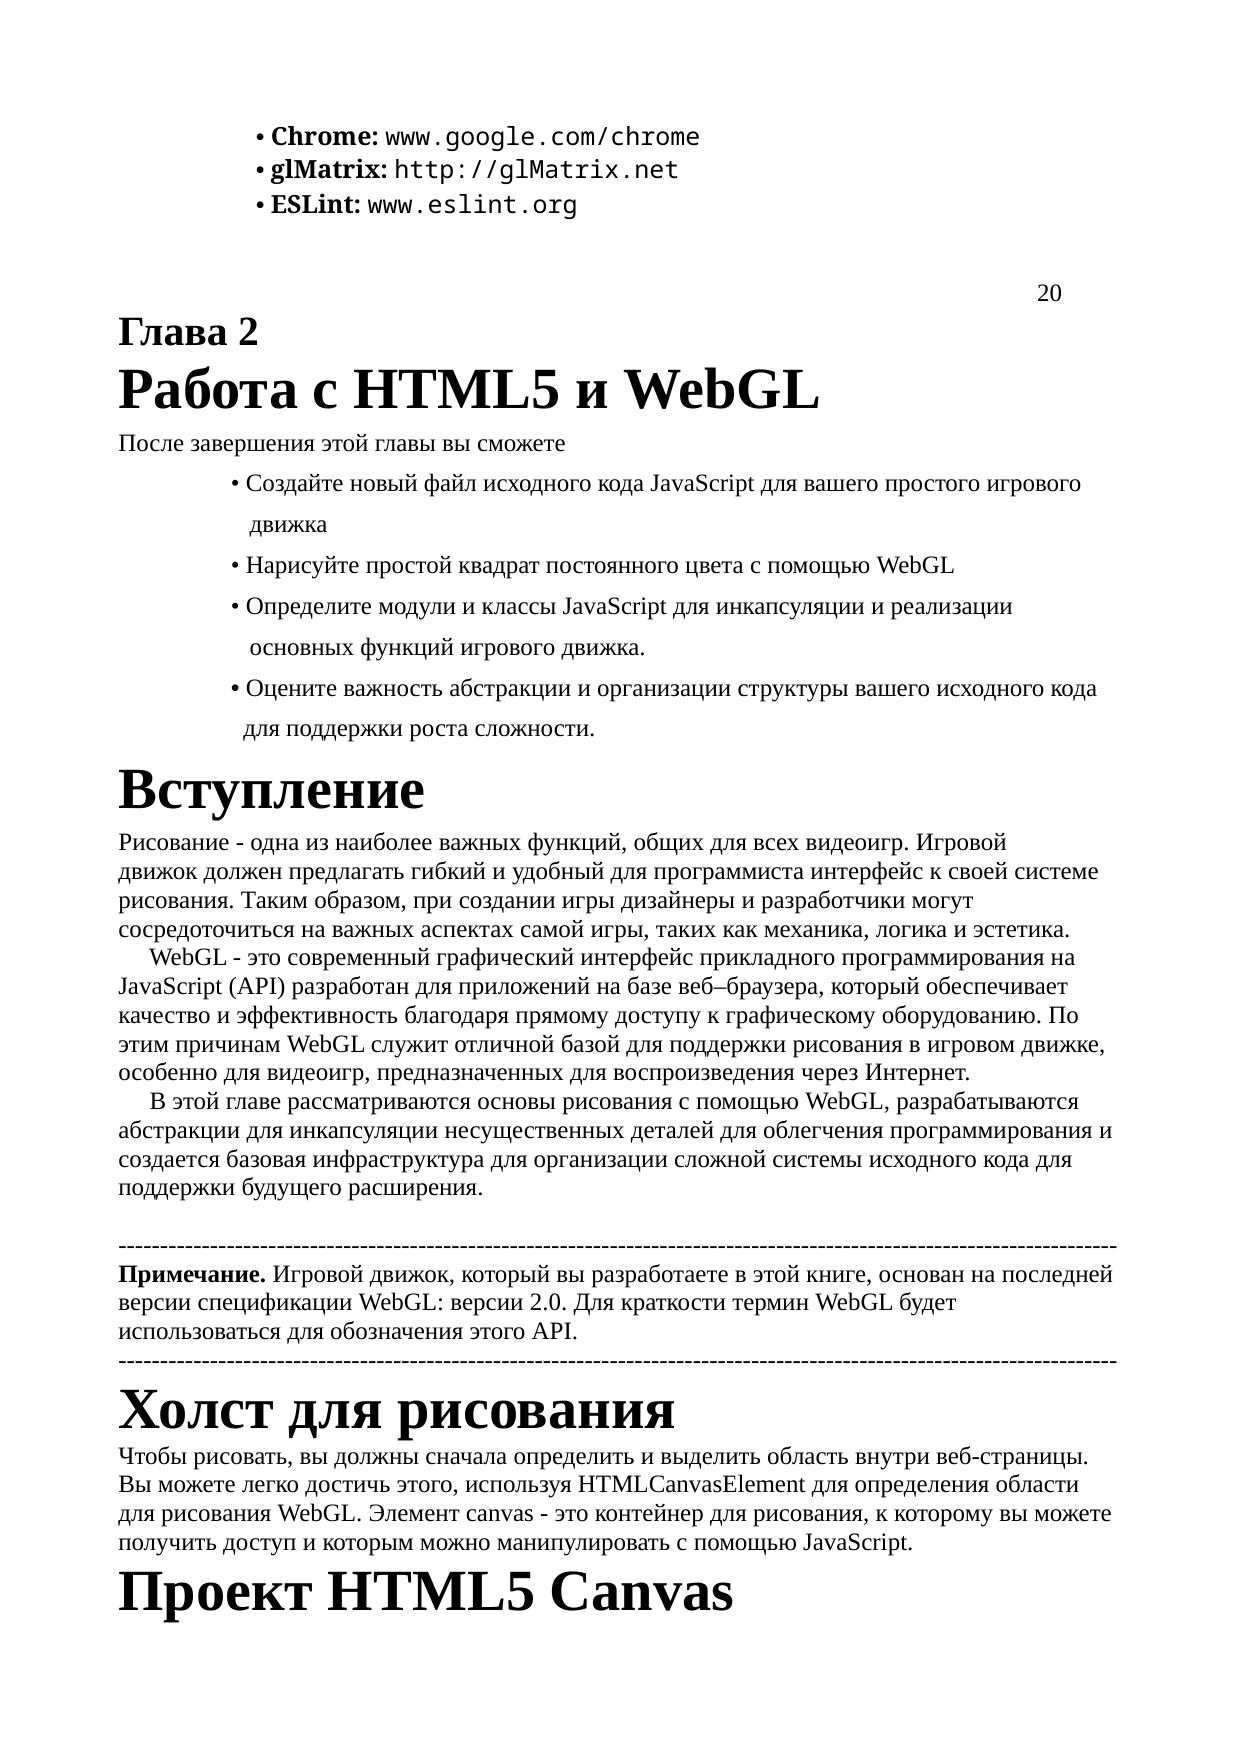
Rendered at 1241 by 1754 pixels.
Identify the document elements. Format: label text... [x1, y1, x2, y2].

text ------------------------------------------------------------------------------------------------------------------------ [118, 1345, 1122, 1374]
text В этой главе рассматриваются основы рисования с помощью WebGL, разрабатываются [118, 1086, 1122, 1115]
text • Определите модули и классы JavaScript для инкапсуляции и реализации [118, 591, 1122, 620]
text • Нарисуйте простой квадрат постоянного цвета с помощью WebGL [118, 550, 1122, 579]
text основных функций игрового движка. [118, 632, 1122, 661]
text Рисование - одна из наиболее важных функций, общих для всех видеоигр. Игровой [118, 827, 1122, 856]
text Чтобы рисовать, вы должны сначала определить и выделить область внутри веб-страницы. Вы можете легко достичь этого, используя HTMLCanvasElement для определения области для рисования WebGL. Элемент canvas - это контейнер для рисования, к которому вы можете получить доступ и которым можно манипулировать с помощью JavaScript. [118, 1441, 1122, 1556]
text 20 [118, 278, 1122, 307]
text абстракции для инкапсуляции несущественных деталей для облегчения программирования и создается базовая инфраструктура для организации сложной системы исходного кода для поддержки будущего расширения. [118, 1115, 1122, 1201]
text Вступление [118, 754, 1122, 821]
text версии спецификации WebGL: версии 2.0. Для краткости термин WebGL будет использоваться для обозначения этого API. [118, 1287, 1122, 1345]
text для поддержки роста сложности. [118, 713, 1122, 742]
text Холст для рисования [118, 1374, 1122, 1441]
text WebGL - это современный графический интерфейс прикладного программирования на JavaScript (API) разработан для приложений на базе веб–браузера, который обеспечивает качество и эффективность благодаря прямому доступу к графическому оборудованию. По этим причинам WebGL служит отличной базой для поддержки рисования в игровом движке, особенно для видеоигр, предназначенных для воспроизведения через Интернет. [118, 942, 1122, 1086]
text • Оцените важность абстракции и организации структуры вашего исходного кода [118, 673, 1122, 701]
text Работа с HTML5 и WebGL [118, 354, 1122, 422]
text Глава 2 [118, 307, 1122, 354]
text После завершения этой главы вы сможете [118, 428, 1122, 456]
text Проект HTML5 Canvas [118, 1556, 1122, 1623]
text Примечание. Игровой движок, который вы разработаете в этой книге, основан на последней [118, 1259, 1122, 1287]
text • Chrome: www.google.com/chrome • glMatrix: http://glMatrix.net • ESLint: www.eslint.org [118, 118, 1122, 220]
text движок должен предлагать гибкий и удобный для программиста интерфейс к своей системе рисования. Таким образом, при создании игры дизайнеры и разработчики могут сосредоточиться на важных аспектах самой игры, таких как механика, логика и эстетика. [118, 856, 1122, 942]
text ------------------------------------------------------------------------------------------------------------------------ [118, 1230, 1122, 1259]
text • Создайте новый файл исходного кода JavaScript для вашего простого игрового [118, 468, 1122, 497]
text движка [118, 509, 1122, 538]
